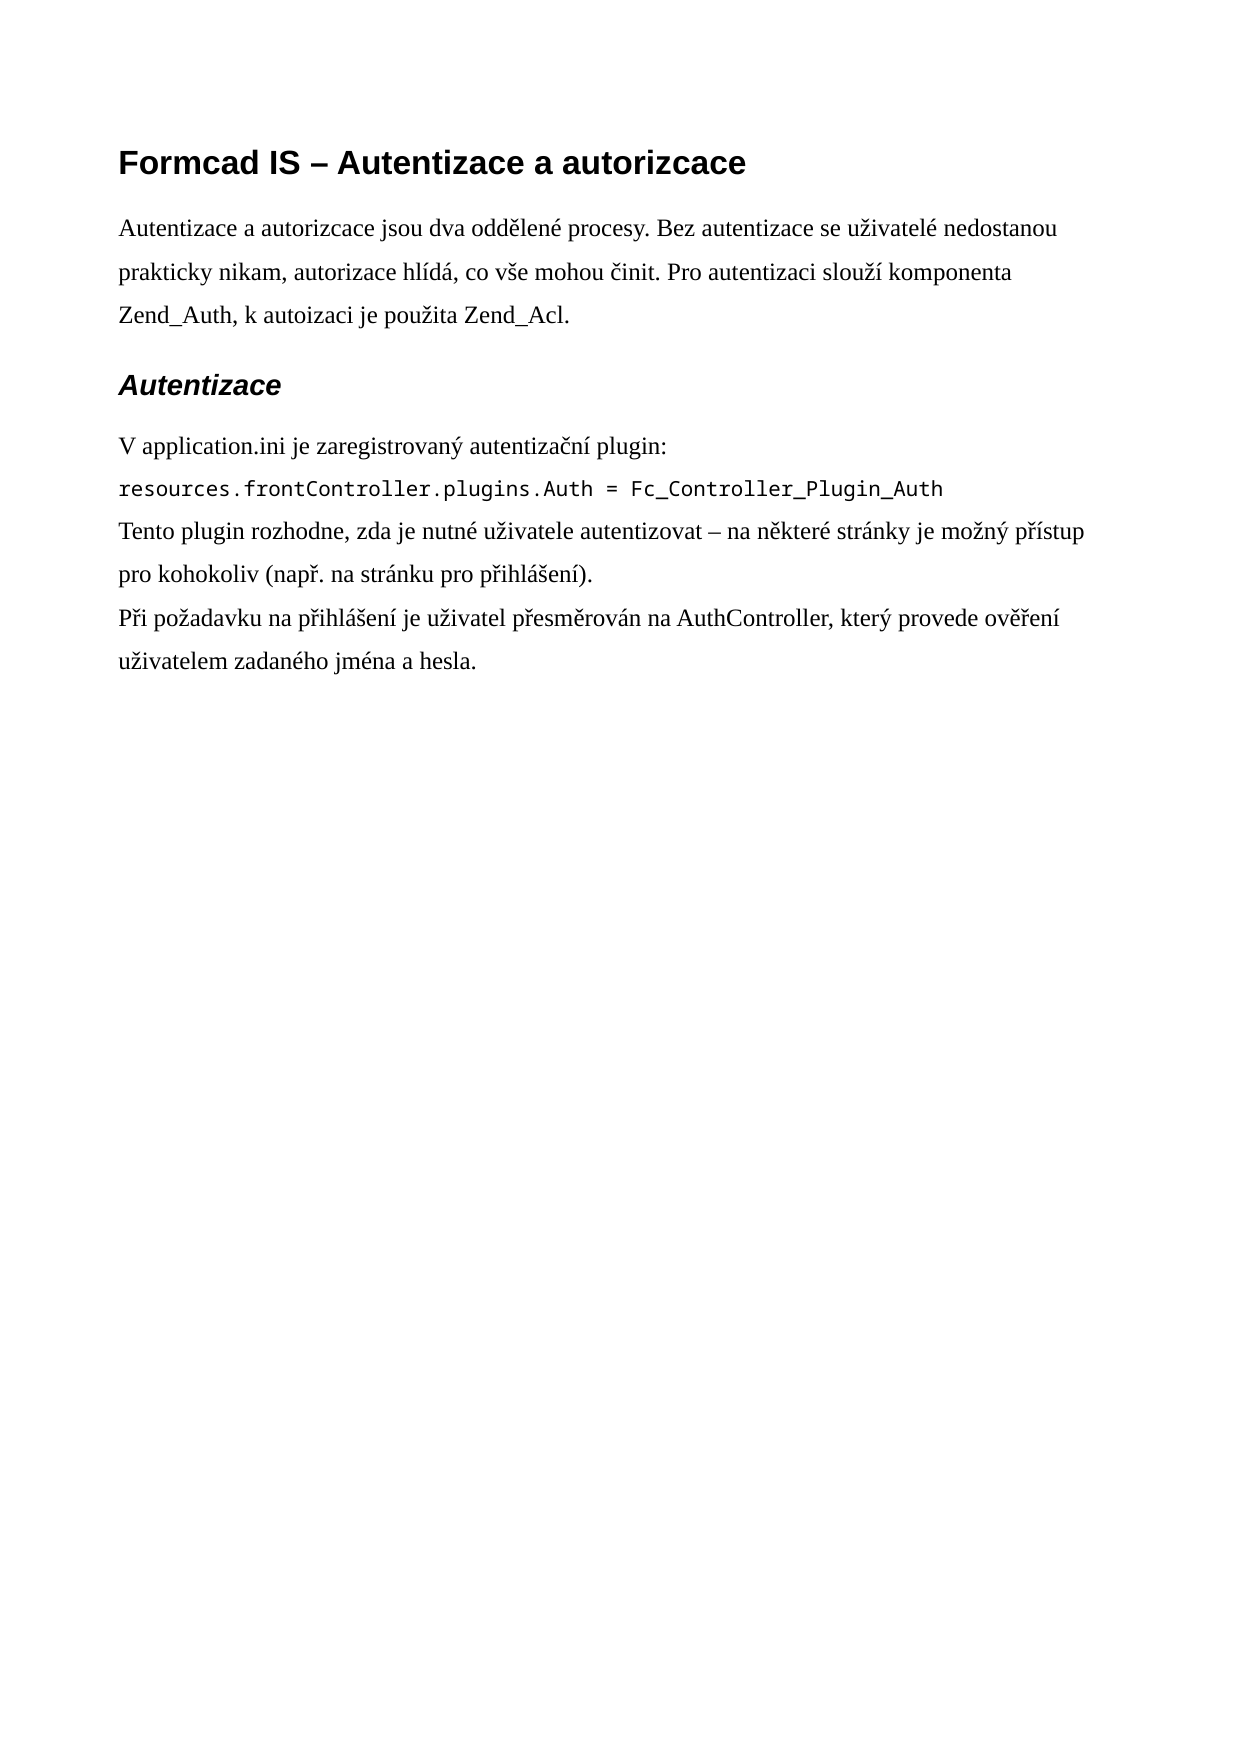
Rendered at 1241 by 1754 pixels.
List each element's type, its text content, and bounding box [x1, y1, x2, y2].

subtitle Formcad IS – Autentizace a autorizcace [118, 143, 1122, 182]
subtitle Autentizace [118, 368, 1122, 401]
text V application.ini je zaregistrovaný autentizační plugin: [118, 431, 1122, 459]
text Tento plugin rozhodne, zda je nutné uživatele autentizovat – na některé stránky je možný přístup pro kohokoliv (např. na stránku pro přihlášení). [118, 516, 1122, 588]
text resources.frontController.plugins.Auth = Fc_Controller_Plugin_Auth [118, 474, 1122, 502]
text Při požadavku na přihlášení je uživatel přesměrován na AuthController, který provede ověření uživatelem zadaného jména a hesla. [118, 603, 1122, 674]
text Autentizace a autorizcace jsou dva oddělené procesy. Bez autentizace se uživatelé nedostanou prakticky nikam, autorizace hlídá, co vše mohou činit. Pro autentizaci slouží komponenta Zend_Auth, k autoizaci je použita Zend_Acl. [118, 213, 1122, 328]
